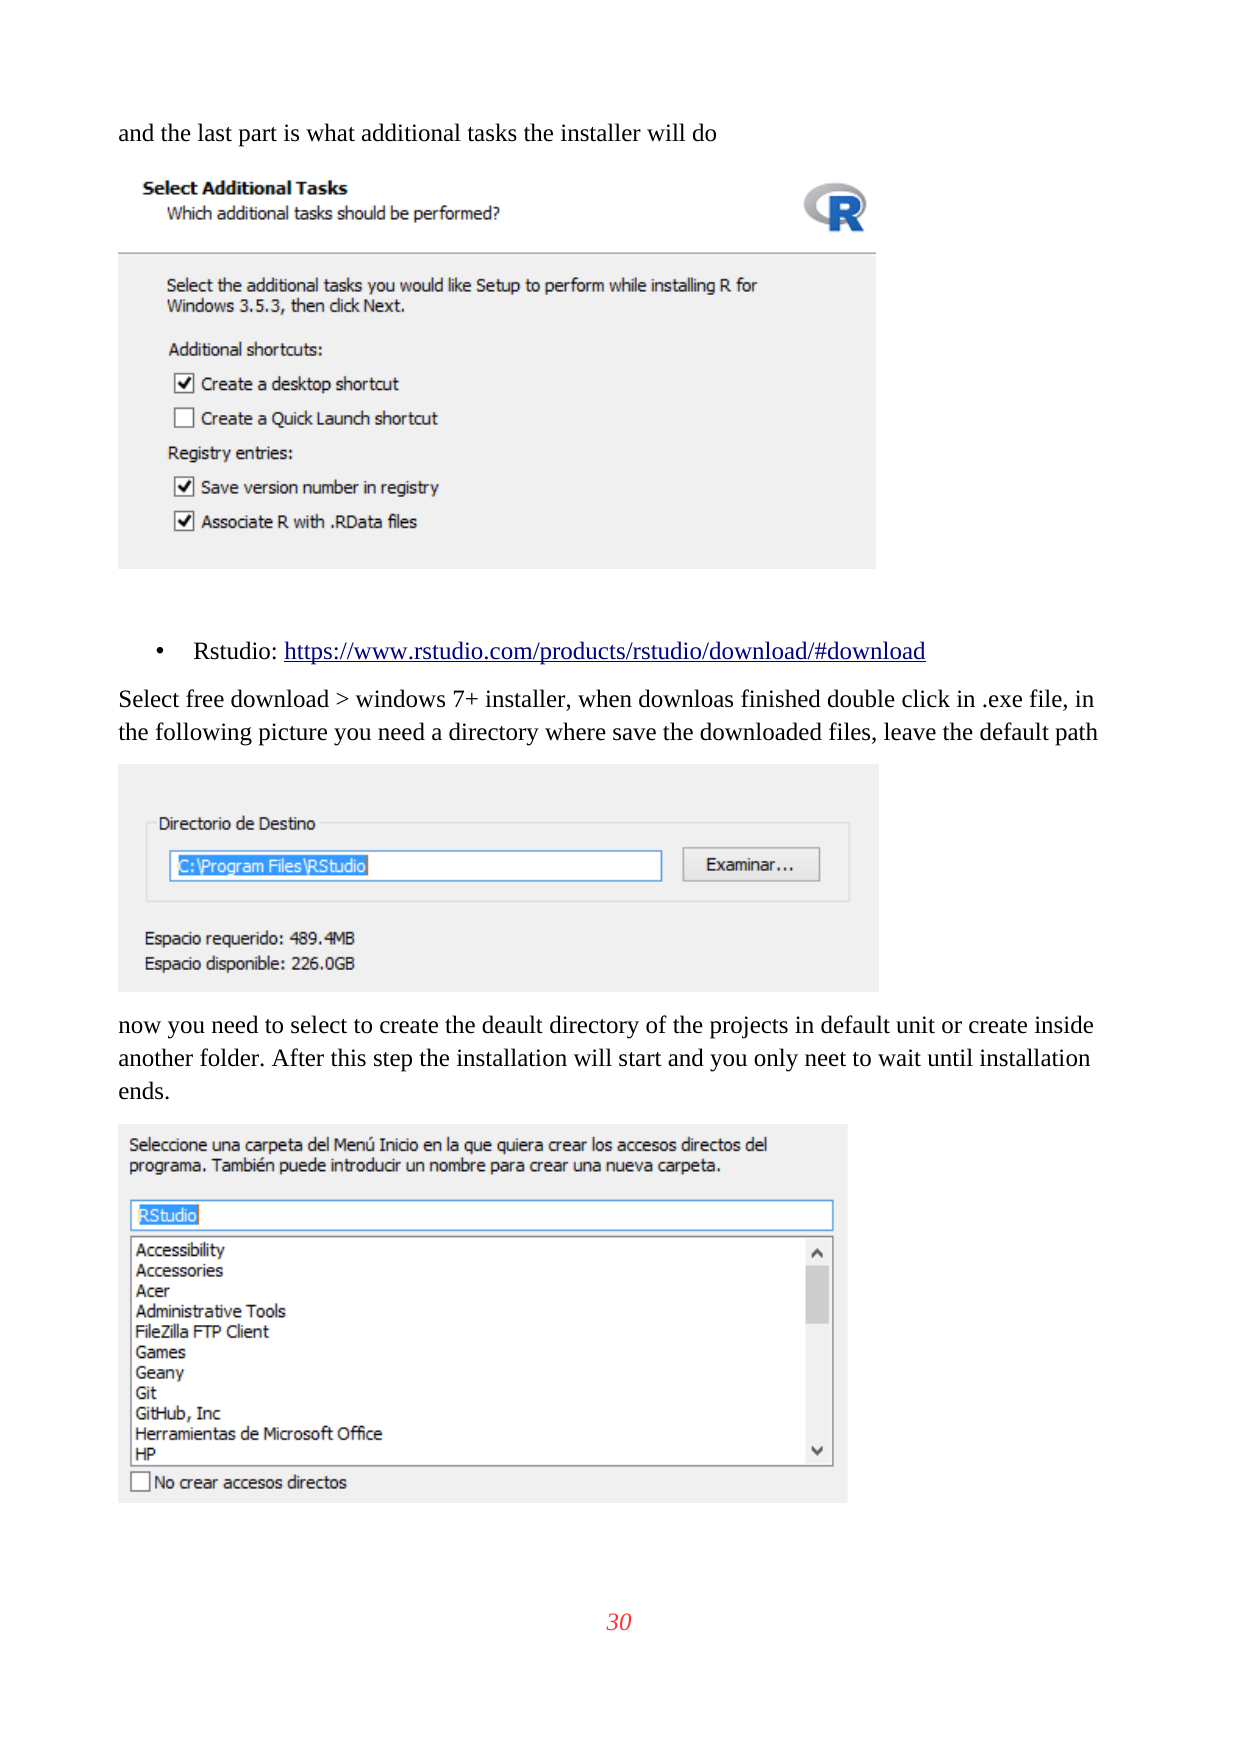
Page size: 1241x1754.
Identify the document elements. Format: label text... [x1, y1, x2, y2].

list Rstudio: https://www.rstudio.com/products/rstudio/download/#download [156, 636, 1122, 665]
text now you need to select to create the deault directory of the projects in default unit or create inside another folder. After this step the installation will start and you only neet to wait until installation ends. [118, 1010, 1122, 1105]
text Select free download > windows 7+ installer, when downloas finished double click in .exe file, in the following picture you need a directory where save the downloaded files, leave the default path [118, 684, 1122, 746]
picture [118, 166, 876, 569]
picture [118, 1124, 848, 1503]
text and the last part is what additional tasks the installer will do [118, 118, 1122, 147]
picture [118, 764, 879, 992]
